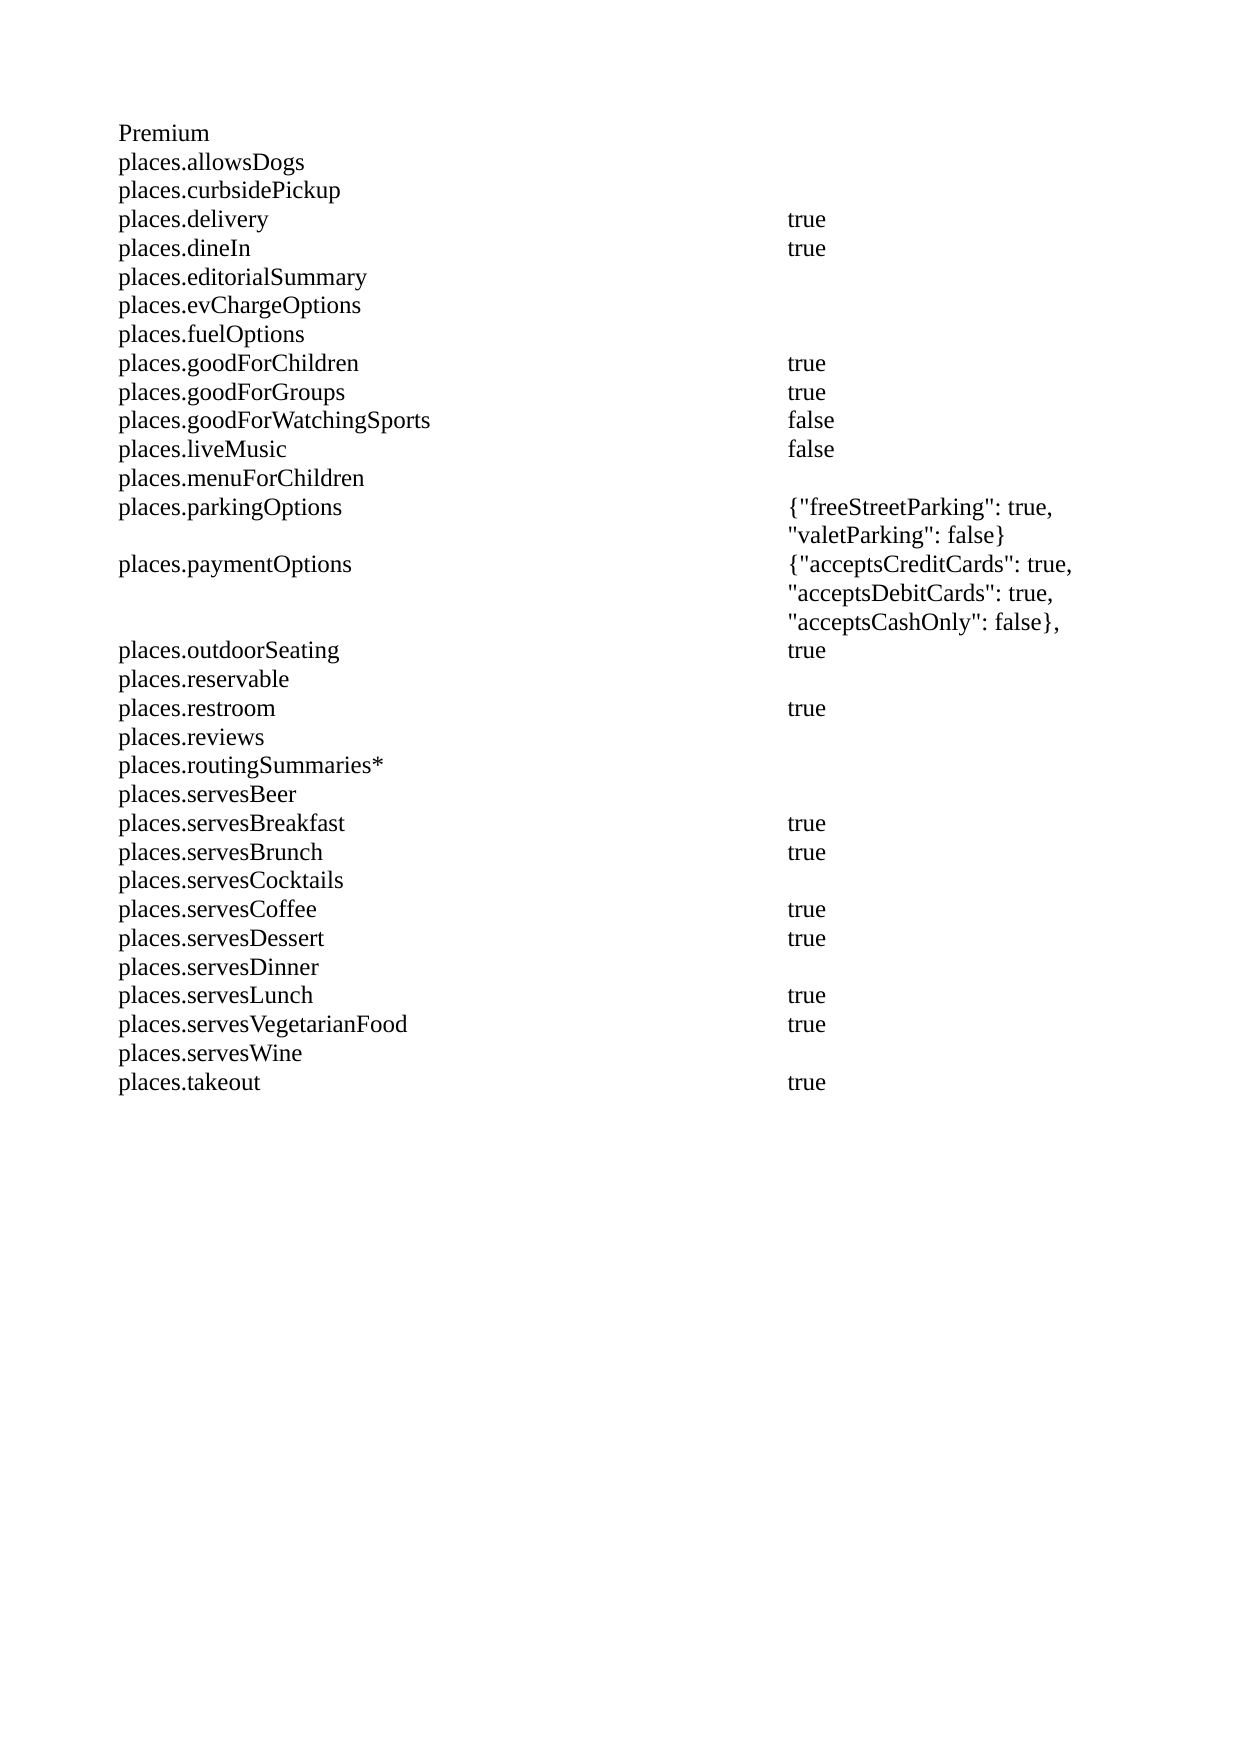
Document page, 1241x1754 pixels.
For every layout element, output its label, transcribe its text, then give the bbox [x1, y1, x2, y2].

table_cell [453, 894, 787, 923]
table_cell [787, 664, 1122, 693]
table_cell true [787, 233, 1122, 262]
table_cell places.takeout [118, 1067, 453, 1096]
table_cell places.editorialSummary [118, 262, 453, 291]
table_cell places.outdoorSeating [118, 636, 453, 664]
table_cell places.servesWine [118, 1038, 453, 1067]
table_cell [787, 176, 1122, 204]
table_cell places.paymentOptions [118, 549, 453, 636]
table_cell true [787, 837, 1122, 866]
table_header [453, 147, 787, 176]
table_cell [453, 1124, 787, 1153]
table_cell [453, 751, 787, 779]
table_cell places.servesBrunch [118, 837, 453, 866]
table_cell [453, 434, 787, 463]
table_cell places.servesLunch [118, 981, 453, 1009]
table_cell true [787, 894, 1122, 923]
table_cell true [787, 204, 1122, 233]
table_cell [453, 492, 787, 549]
table_cell [453, 693, 787, 722]
table_cell [453, 348, 787, 377]
table_cell [453, 406, 787, 434]
table_cell [453, 319, 787, 348]
table_cell places.curbsidePickup [118, 176, 453, 204]
table_cell {"acceptsCreditCards": true, "acceptsDebitCards": true, "acceptsCashOnly": false}, [787, 549, 1122, 636]
table_cell [787, 866, 1122, 894]
table_cell [787, 463, 1122, 492]
table_cell true [787, 1009, 1122, 1038]
table_cell places.servesDessert [118, 923, 453, 952]
table_cell places.reviews [118, 722, 453, 751]
table_cell [453, 463, 787, 492]
table_cell true [787, 923, 1122, 952]
table_cell [787, 1124, 1122, 1153]
table_cell [453, 981, 787, 1009]
table_cell [453, 233, 787, 262]
table_cell places.goodForWatchingSports [118, 406, 453, 434]
table_cell [118, 1124, 453, 1153]
table_cell true [787, 348, 1122, 377]
table_cell [453, 204, 787, 233]
table_cell [118, 1153, 453, 1182]
table_cell [787, 722, 1122, 751]
table_cell places.servesBeer [118, 779, 453, 808]
table_cell [453, 1096, 787, 1124]
table_cell [453, 176, 787, 204]
table_cell places.evChargeOptions [118, 291, 453, 319]
table_cell false [787, 406, 1122, 434]
table_cell true [787, 981, 1122, 1009]
table_cell [787, 952, 1122, 981]
table_cell places.reservable [118, 664, 453, 693]
table_cell [453, 1153, 787, 1182]
table_cell places.fuelOptions [118, 319, 453, 348]
table_header [787, 147, 1122, 176]
table_cell [453, 377, 787, 406]
table_cell [787, 319, 1122, 348]
table_cell [453, 808, 787, 837]
table_cell places.servesDinner [118, 952, 453, 981]
table_cell [787, 1182, 1122, 1211]
table_cell places.servesVegetarianFood [118, 1009, 453, 1038]
table_cell places.menuForChildren [118, 463, 453, 492]
table_cell [453, 636, 787, 664]
table_cell places.liveMusic [118, 434, 453, 463]
table_cell places.goodForGroups [118, 377, 453, 406]
table_cell [787, 262, 1122, 291]
table_cell [453, 952, 787, 981]
table_cell [787, 1038, 1122, 1067]
table_cell [453, 1182, 787, 1211]
table_cell [453, 1009, 787, 1038]
table_cell true [787, 636, 1122, 664]
table_cell [453, 866, 787, 894]
table_cell [787, 751, 1122, 779]
table_cell places.delivery [118, 204, 453, 233]
table_cell {"freeStreetParking": true, "valetParking": false} [787, 492, 1122, 549]
table_cell places.restroom [118, 693, 453, 722]
table_cell [453, 779, 787, 808]
table_cell [453, 262, 787, 291]
table_cell [787, 291, 1122, 319]
table_cell [453, 1067, 787, 1096]
table_cell true [787, 377, 1122, 406]
table_cell places.dineIn [118, 233, 453, 262]
table_cell [787, 1153, 1122, 1182]
table_cell true [787, 808, 1122, 837]
table_cell [453, 664, 787, 693]
table_cell places.parkingOptions [118, 492, 453, 549]
table_cell [453, 837, 787, 866]
table_cell [453, 549, 787, 636]
table_cell [453, 923, 787, 952]
table_cell false [787, 434, 1122, 463]
table_cell [118, 1096, 453, 1124]
text Premium [118, 118, 1122, 147]
table_cell places.servesCocktails [118, 866, 453, 894]
table_cell true [787, 1067, 1122, 1096]
table_cell places.routingSummaries* [118, 751, 453, 779]
table_cell [787, 1096, 1122, 1124]
table_cell [787, 779, 1122, 808]
table_cell [453, 291, 787, 319]
table_cell places.goodForChildren [118, 348, 453, 377]
table_cell [453, 1038, 787, 1067]
table_cell true [787, 693, 1122, 722]
table_header places.allowsDogs [118, 147, 453, 176]
table_cell places.servesCoffee [118, 894, 453, 923]
table_cell places.servesBreakfast [118, 808, 453, 837]
table_cell [453, 722, 787, 751]
table_cell [118, 1182, 453, 1211]
